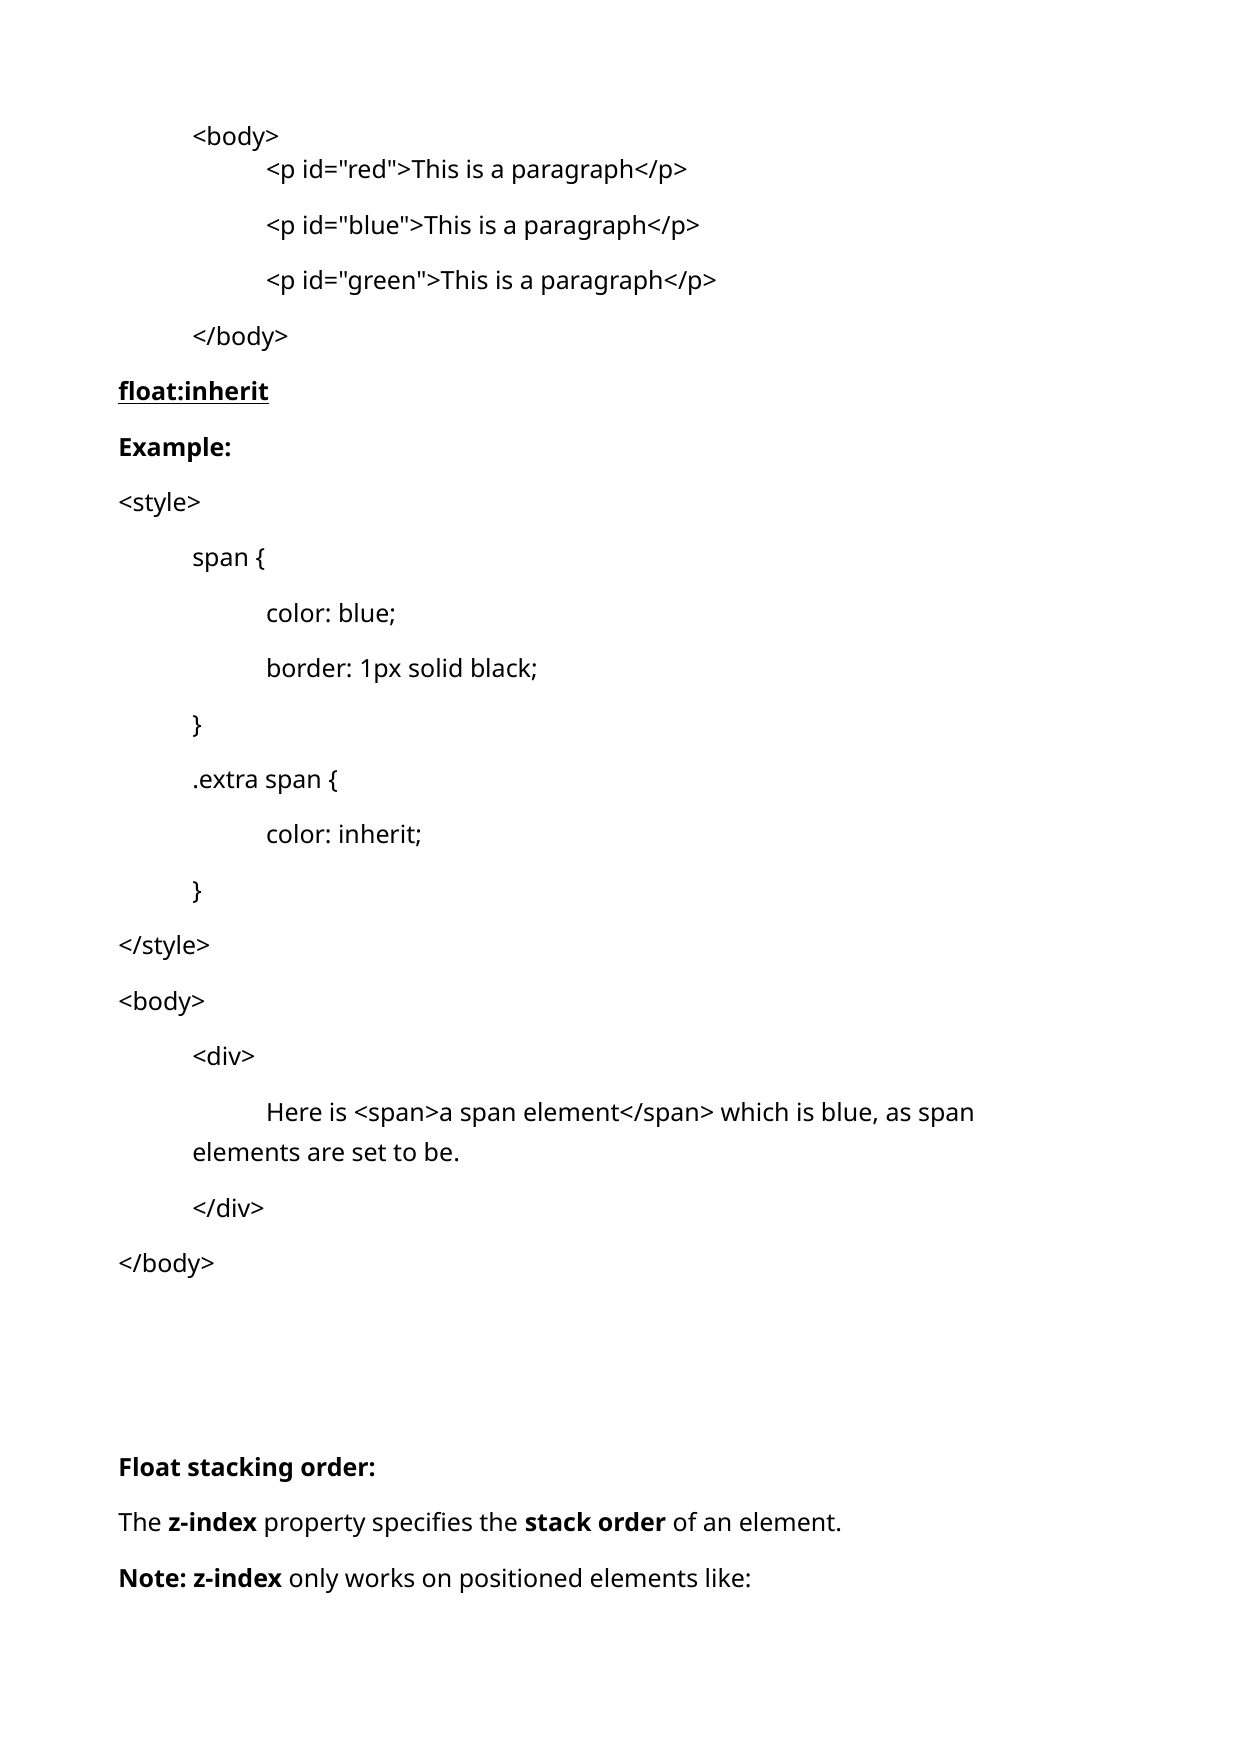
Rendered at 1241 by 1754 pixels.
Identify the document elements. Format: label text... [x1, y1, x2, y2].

text <p id="blue">This is a paragraph</p> [118, 208, 1122, 242]
text Here is <span>a span element</span> which is blue, as span elements are set to be. [118, 1094, 1122, 1169]
text The z-index property specifies the stack order of an element. [118, 1505, 1122, 1539]
text <style> [118, 485, 1122, 519]
text color: blue; [118, 596, 1122, 629]
text </body> [118, 1246, 1122, 1280]
text border: 1px solid black; [118, 651, 1122, 685]
text </body> [118, 318, 1122, 352]
text <body> [118, 118, 1122, 152]
text span { [118, 540, 1122, 574]
text Note: z-index only works on positioned elements like: [118, 1560, 1122, 1594]
text <body> [118, 983, 1122, 1017]
text Example: [118, 429, 1122, 463]
text <div> [118, 1039, 1122, 1073]
text </div> [118, 1191, 1122, 1224]
text .extra span { [118, 762, 1122, 796]
text } [118, 706, 1122, 740]
text } [118, 873, 1122, 907]
text </style> [118, 928, 1122, 962]
text <p id="red">This is a paragraph</p> [118, 152, 1122, 186]
text Float stacking order: [118, 1449, 1122, 1483]
text <p id="green">This is a paragraph</p> [118, 263, 1122, 297]
text color: inherit; [118, 817, 1122, 851]
text float:inherit [118, 374, 1122, 408]
